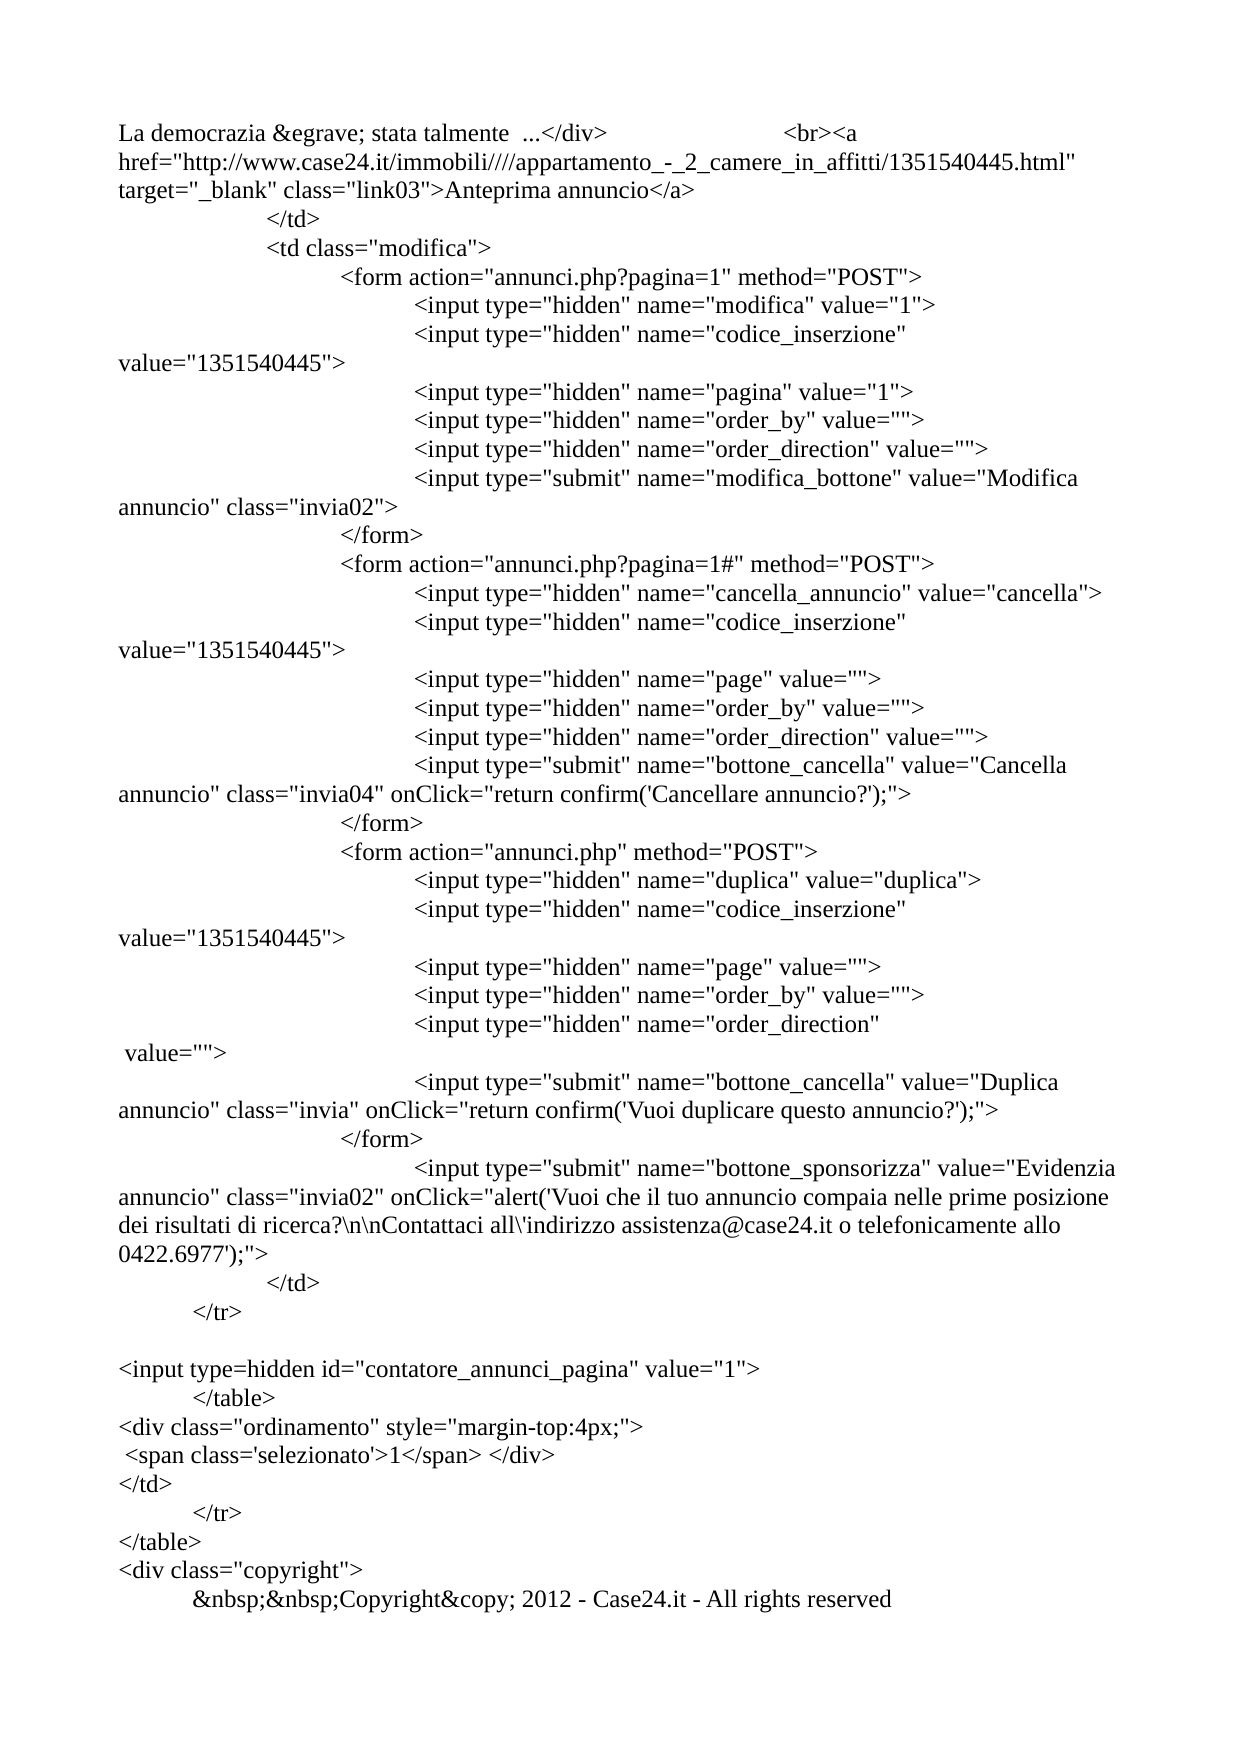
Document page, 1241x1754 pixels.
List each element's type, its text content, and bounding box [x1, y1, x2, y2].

text value=""> <input type="submit" name="bottone_cancella" value="Duplica annuncio" class="invia" onClick="return confirm('Vuoi duplicare questo annuncio?');"> </form> <input type="submit" name="bottone_sponsorizza" value="Evidenzia annuncio" class="invia02" onClick="alert('Vuoi che il tuo annuncio compaia nelle prime posizione dei risultati di ricerca?\n\nContattaci all\'indirizzo assistenza@case24.it o telefonicamente allo 0422.6977');"> </td> </tr> <input type=hidden id="contatore_annunci_pagina" value="1"> </table> <div class="ordinamento" style="margin-top:4px;"> <span class='selezionato'>1</span> </div> </td> </tr> </table> <div class="copyright"> &nbsp;&nbsp;Copyright&copy; 2012 - Case24.it - All rights reserved [118, 1038, 1122, 1613]
text La democrazia &egrave; stata talmente ...</div> <br><a href="http://www.case24.it/immobili////appartamento_-_2_camere_in_affitti/1351540445.html" target="_blank" class="link03">Anteprima annuncio</a> </td> <td class="modifica"> <form action="annunci.php?pagina=1" method="POST"> <input type="hidden" name="modifica" value="1"> <input type="hidden" name="codice_inserzione" value="1351540445"> <input type="hidden" name="pagina" value="1"> <input type="hidden" name="order_by" value=""> <input type="hidden" name="order_direction" value=""> <input type="submit" name="modifica_bottone" value="Modifica annuncio" class="invia02"> </form> <form action="annunci.php?pagina=1#" method="POST"> <input type="hidden" name="cancella_annuncio" value="cancella"> <input type="hidden" name="codice_inserzione" value="1351540445"> <input type="hidden" name="page" value=""> <input type="hidden" name="order_by" value=""> <input type="hidden" name="order_direction" value=""> <input type="submit" name="bottone_cancella" value="Cancella annuncio" class="invia04" onClick="return confirm('Cancellare annuncio?');"> </form> <form action="annunci.php" method="POST"> <input type="hidden" name="duplica" value="duplica"> <input type="hidden" name="codice_inserzione" value="1351540445"> <input type="hidden" name="page" value=""> <input type="hidden" name="order_by" value=""> <input type="hidden" name="order_direction" [118, 118, 1122, 1038]
